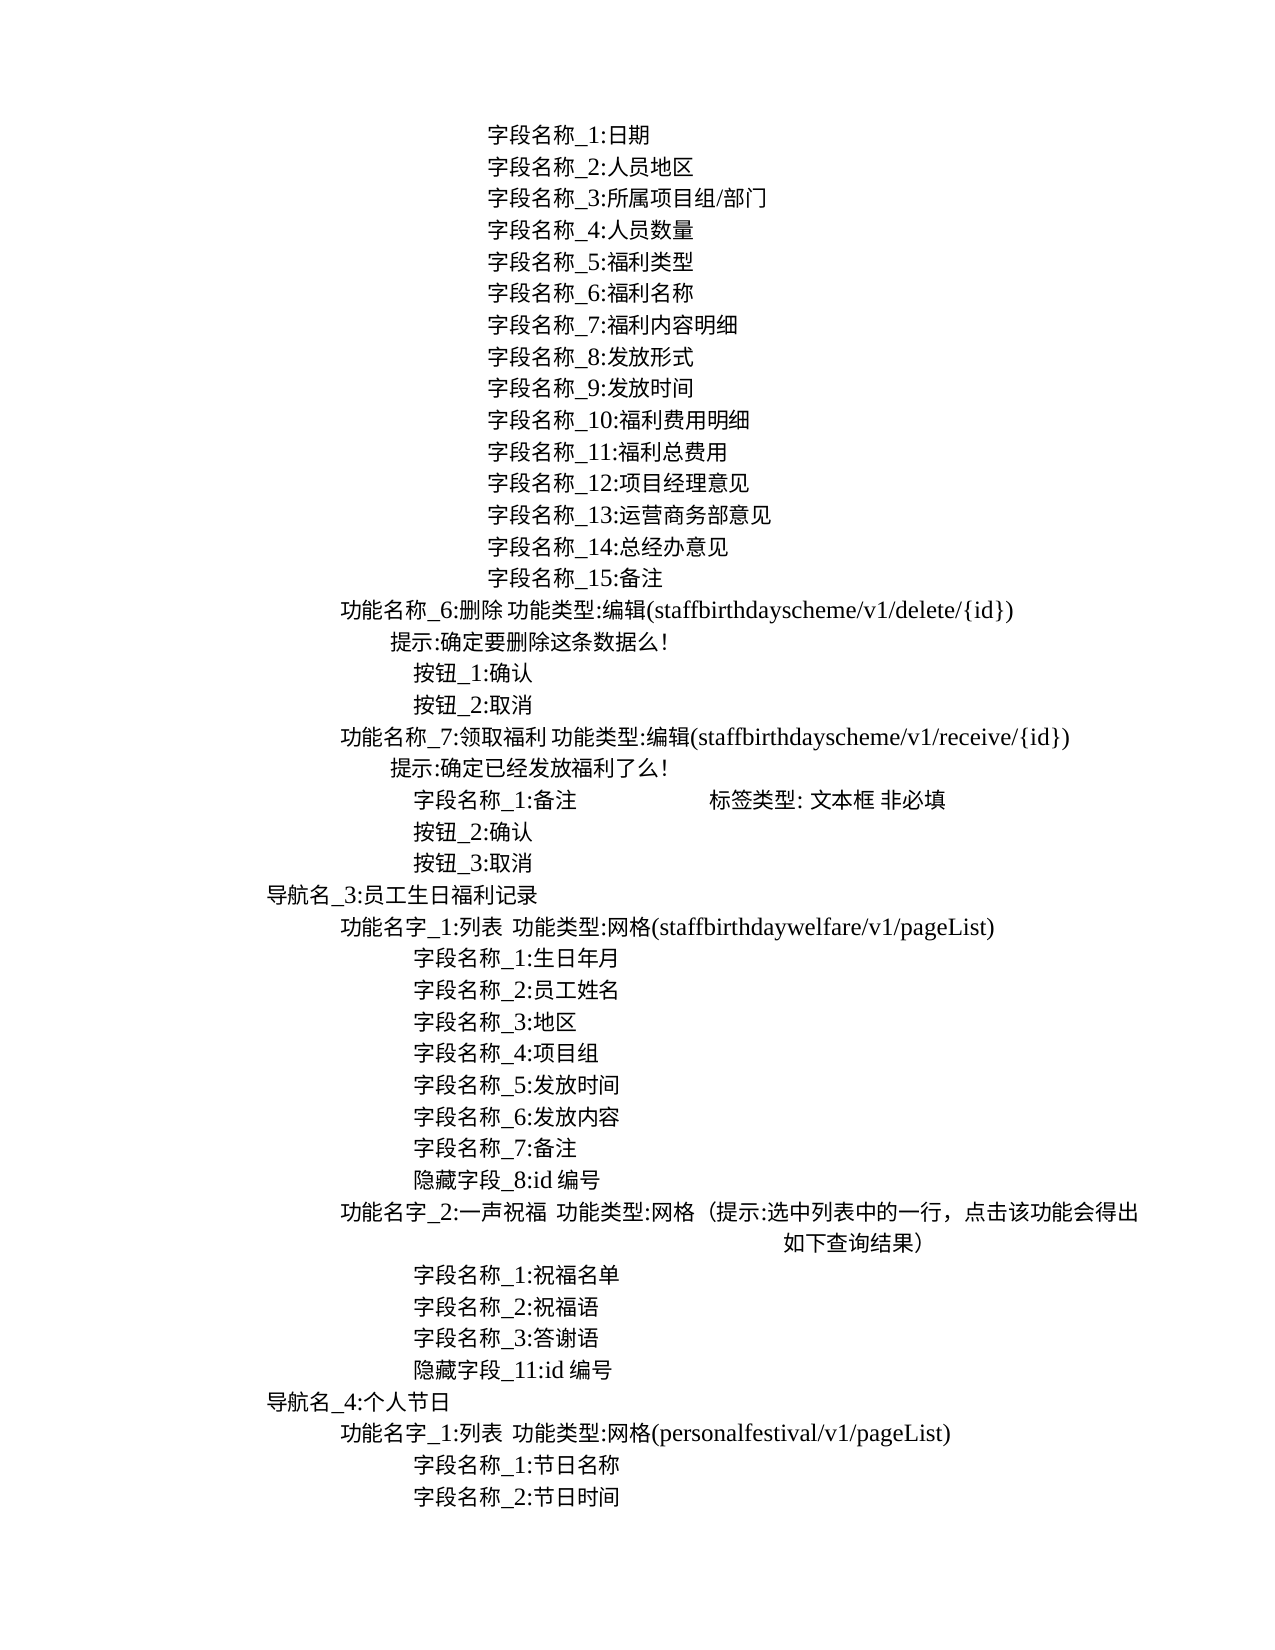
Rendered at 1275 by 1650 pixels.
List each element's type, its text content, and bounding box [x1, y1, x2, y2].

text 字段名称_1:节日名称 [118, 1448, 1157, 1480]
text 字段名称_6:发放内容 [118, 1100, 1157, 1131]
text 提示:确定要删除这条数据么！ [118, 625, 1157, 656]
text 字段名称_7:福利内容明细 [118, 308, 1157, 340]
text 功能名字_1:列表 功能类型:网格(personalfestival/v1/pageList) [118, 1416, 1157, 1448]
text 提示:确定已经发放福利了么！ [118, 751, 1157, 783]
text 字段名称_8:发放形式 [118, 340, 1157, 371]
text 字段名称_5:发放时间 [118, 1068, 1157, 1100]
text 功能名字_2:一声祝福 功能类型:网格（提示:选中列表中的一行，点击该功能会得出 如下查询结果） [118, 1195, 1157, 1258]
text 导航名_3:员工生日福利记录 [118, 878, 1157, 910]
text 字段名称_2:人员地区 [118, 150, 1157, 181]
text 功能名字_1:列表 功能类型:网格(staffbirthdaywelfare/v1/pageList) [118, 910, 1157, 941]
text 字段名称_2:员工姓名 [118, 973, 1157, 1005]
text 字段名称_10:福利费用明细 [118, 403, 1157, 435]
text 字段名称_14:总经办意见 [118, 530, 1157, 561]
text 隐藏字段_8:id编号 [118, 1163, 1157, 1195]
text 字段名称_2:节日时间 [118, 1480, 1157, 1511]
text 按钮_2:确认 [118, 815, 1157, 846]
text 字段名称_4:人员数量 [118, 213, 1157, 245]
text 字段名称_3:答谢语 [118, 1321, 1157, 1353]
text 字段名称_1:日期 [118, 118, 1157, 150]
text 按钮_3:取消 [118, 846, 1157, 878]
text 字段名称_15:备注 [118, 561, 1157, 593]
text 字段名称_3:地区 [118, 1005, 1157, 1036]
text 字段名称_1:祝福名单 [118, 1258, 1157, 1290]
text 字段名称_2:祝福语 [118, 1290, 1157, 1321]
text 字段名称_3:所属项目组/部门 [118, 181, 1157, 213]
text 按钮_2:取消 [118, 688, 1157, 720]
text 功能名称_6:删除 功能类型:编辑(staffbirthdayscheme/v1/delete/{id}) [118, 593, 1157, 625]
text 字段名称_7:备注 [118, 1131, 1157, 1163]
text 字段名称_12:项目经理意见 [118, 466, 1157, 498]
text 按钮_1:确认 [118, 656, 1157, 688]
text 隐藏字段_11:id编号 [118, 1353, 1157, 1385]
text 字段名称_13:运营商务部意见 [118, 498, 1157, 530]
text 字段名称_5:福利类型 [118, 245, 1157, 276]
text 字段名称_6:福利名称 [118, 276, 1157, 308]
text 字段名称_1:备注 标签类型: 文本框 非必填 [118, 783, 1157, 815]
text 字段名称_11:福利总费用 [118, 435, 1157, 466]
text 字段名称_1:生日年月 [118, 941, 1157, 973]
text 功能名称_7:领取福利 功能类型:编辑(staffbirthdayscheme/v1/receive/{id}) [118, 720, 1157, 751]
text 字段名称_9:发放时间 [118, 371, 1157, 403]
text 导航名_4:个人节日 [118, 1385, 1157, 1416]
text 字段名称_4:项目组 [118, 1036, 1157, 1068]
